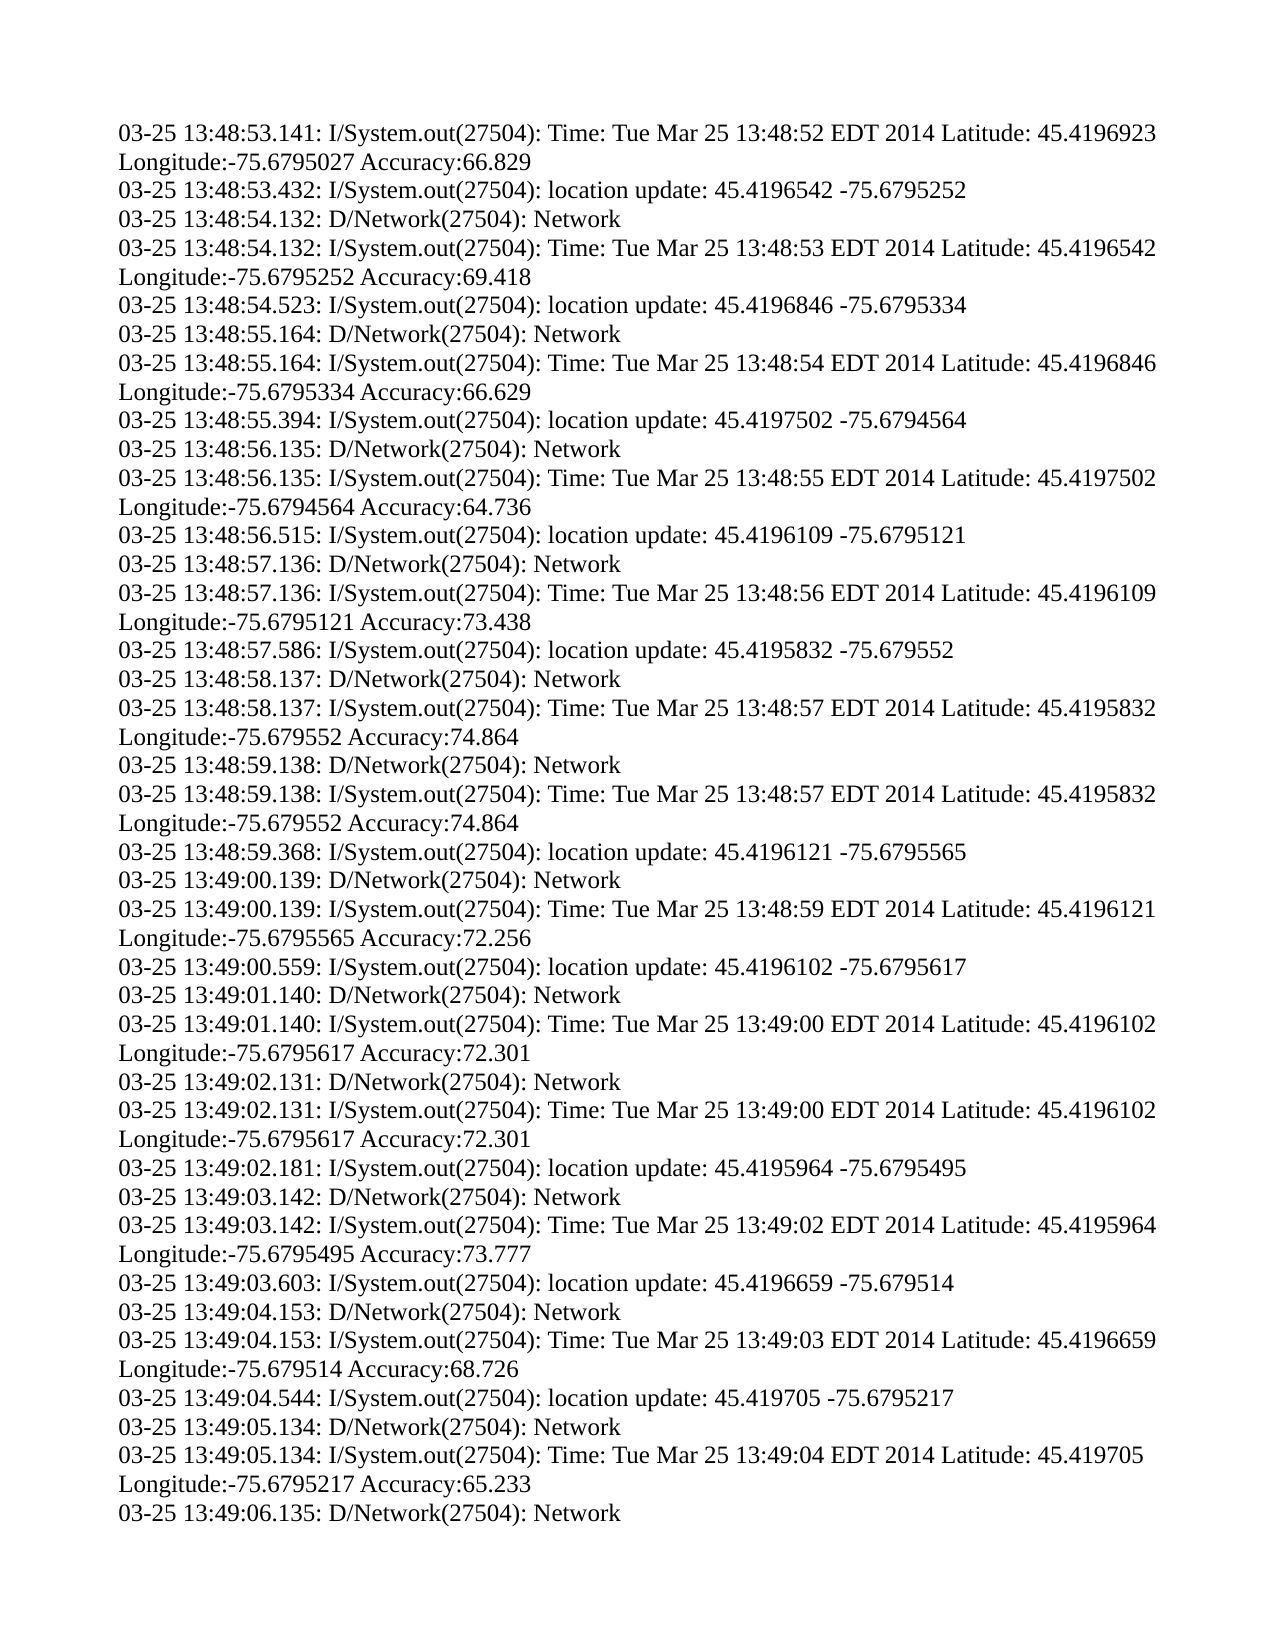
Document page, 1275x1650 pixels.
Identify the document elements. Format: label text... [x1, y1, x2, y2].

text 03-25 13:48:53.141: I/System.out(27504): Time: Tue Mar 25 13:48:52 EDT 2014 Latitude: 45.4196923 Longitude:-75.6795027 Accuracy:66.829 [118, 118, 1157, 176]
text 03-25 13:49:03.603: I/System.out(27504): location update: 45.4196659 -75.679514 [118, 1268, 1157, 1297]
text 03-25 13:49:05.134: D/Network(27504): Network [118, 1412, 1157, 1441]
text 03-25 13:48:54.523: I/System.out(27504): location update: 45.4196846 -75.6795334 [118, 291, 1157, 319]
text 03-25 13:48:58.137: I/System.out(27504): Time: Tue Mar 25 13:48:57 EDT 2014 Latitude: 45.4195832 Longitude:-75.679552 Accuracy:74.864 [118, 693, 1157, 751]
text 03-25 13:48:56.515: I/System.out(27504): location update: 45.4196109 -75.6795121 [118, 521, 1157, 549]
text 03-25 13:48:56.135: I/System.out(27504): Time: Tue Mar 25 13:48:55 EDT 2014 Latitude: 45.4197502 Longitude:-75.6794564 Accuracy:64.736 [118, 463, 1157, 521]
text 03-25 13:48:55.164: D/Network(27504): Network [118, 319, 1157, 348]
text 03-25 13:48:54.132: I/System.out(27504): Time: Tue Mar 25 13:48:53 EDT 2014 Latitude: 45.4196542 Longitude:-75.6795252 Accuracy:69.418 [118, 233, 1157, 291]
text 03-25 13:48:55.394: I/System.out(27504): location update: 45.4197502 -75.6794564 [118, 406, 1157, 434]
text 03-25 13:49:03.142: D/Network(27504): Network [118, 1182, 1157, 1211]
text 03-25 13:48:54.132: D/Network(27504): Network [118, 204, 1157, 233]
text 03-25 13:48:57.136: I/System.out(27504): Time: Tue Mar 25 13:48:56 EDT 2014 Latitude: 45.4196109 Longitude:-75.6795121 Accuracy:73.438 [118, 578, 1157, 636]
text 03-25 13:49:00.559: I/System.out(27504): location update: 45.4196102 -75.6795617 [118, 952, 1157, 981]
text 03-25 13:49:04.153: I/System.out(27504): Time: Tue Mar 25 13:49:03 EDT 2014 Latitude: 45.4196659 Longitude:-75.679514 Accuracy:68.726 [118, 1326, 1157, 1383]
text 03-25 13:49:06.135: D/Network(27504): Network [118, 1498, 1157, 1527]
text 03-25 13:48:59.138: I/System.out(27504): Time: Tue Mar 25 13:48:57 EDT 2014 Latitude: 45.4195832 Longitude:-75.679552 Accuracy:74.864 [118, 779, 1157, 837]
text 03-25 13:49:00.139: I/System.out(27504): Time: Tue Mar 25 13:48:59 EDT 2014 Latitude: 45.4196121 Longitude:-75.6795565 Accuracy:72.256 [118, 894, 1157, 952]
text 03-25 13:48:59.138: D/Network(27504): Network [118, 751, 1157, 779]
text 03-25 13:49:01.140: D/Network(27504): Network [118, 981, 1157, 1009]
text 03-25 13:49:02.131: I/System.out(27504): Time: Tue Mar 25 13:49:00 EDT 2014 Latitude: 45.4196102 Longitude:-75.6795617 Accuracy:72.301 [118, 1096, 1157, 1153]
text 03-25 13:49:02.131: D/Network(27504): Network [118, 1067, 1157, 1096]
text 03-25 13:48:59.368: I/System.out(27504): location update: 45.4196121 -75.6795565 [118, 837, 1157, 866]
text 03-25 13:49:01.140: I/System.out(27504): Time: Tue Mar 25 13:49:00 EDT 2014 Latitude: 45.4196102 Longitude:-75.6795617 Accuracy:72.301 [118, 1009, 1157, 1067]
text 03-25 13:49:04.544: I/System.out(27504): location update: 45.419705 -75.6795217 [118, 1383, 1157, 1412]
text 03-25 13:49:04.153: D/Network(27504): Network [118, 1297, 1157, 1326]
text 03-25 13:48:58.137: D/Network(27504): Network [118, 664, 1157, 693]
text 03-25 13:49:03.142: I/System.out(27504): Time: Tue Mar 25 13:49:02 EDT 2014 Latitude: 45.4195964 Longitude:-75.6795495 Accuracy:73.777 [118, 1211, 1157, 1268]
text 03-25 13:49:00.139: D/Network(27504): Network [118, 866, 1157, 894]
text 03-25 13:48:57.586: I/System.out(27504): location update: 45.4195832 -75.679552 [118, 636, 1157, 664]
text 03-25 13:48:56.135: D/Network(27504): Network [118, 434, 1157, 463]
text 03-25 13:49:05.134: I/System.out(27504): Time: Tue Mar 25 13:49:04 EDT 2014 Latitude: 45.419705 Longitude:-75.6795217 Accuracy:65.233 [118, 1441, 1157, 1498]
text 03-25 13:48:53.432: I/System.out(27504): location update: 45.4196542 -75.6795252 [118, 176, 1157, 204]
text 03-25 13:48:55.164: I/System.out(27504): Time: Tue Mar 25 13:48:54 EDT 2014 Latitude: 45.4196846 Longitude:-75.6795334 Accuracy:66.629 [118, 348, 1157, 406]
text 03-25 13:48:57.136: D/Network(27504): Network [118, 549, 1157, 578]
text 03-25 13:49:02.181: I/System.out(27504): location update: 45.4195964 -75.6795495 [118, 1153, 1157, 1182]
